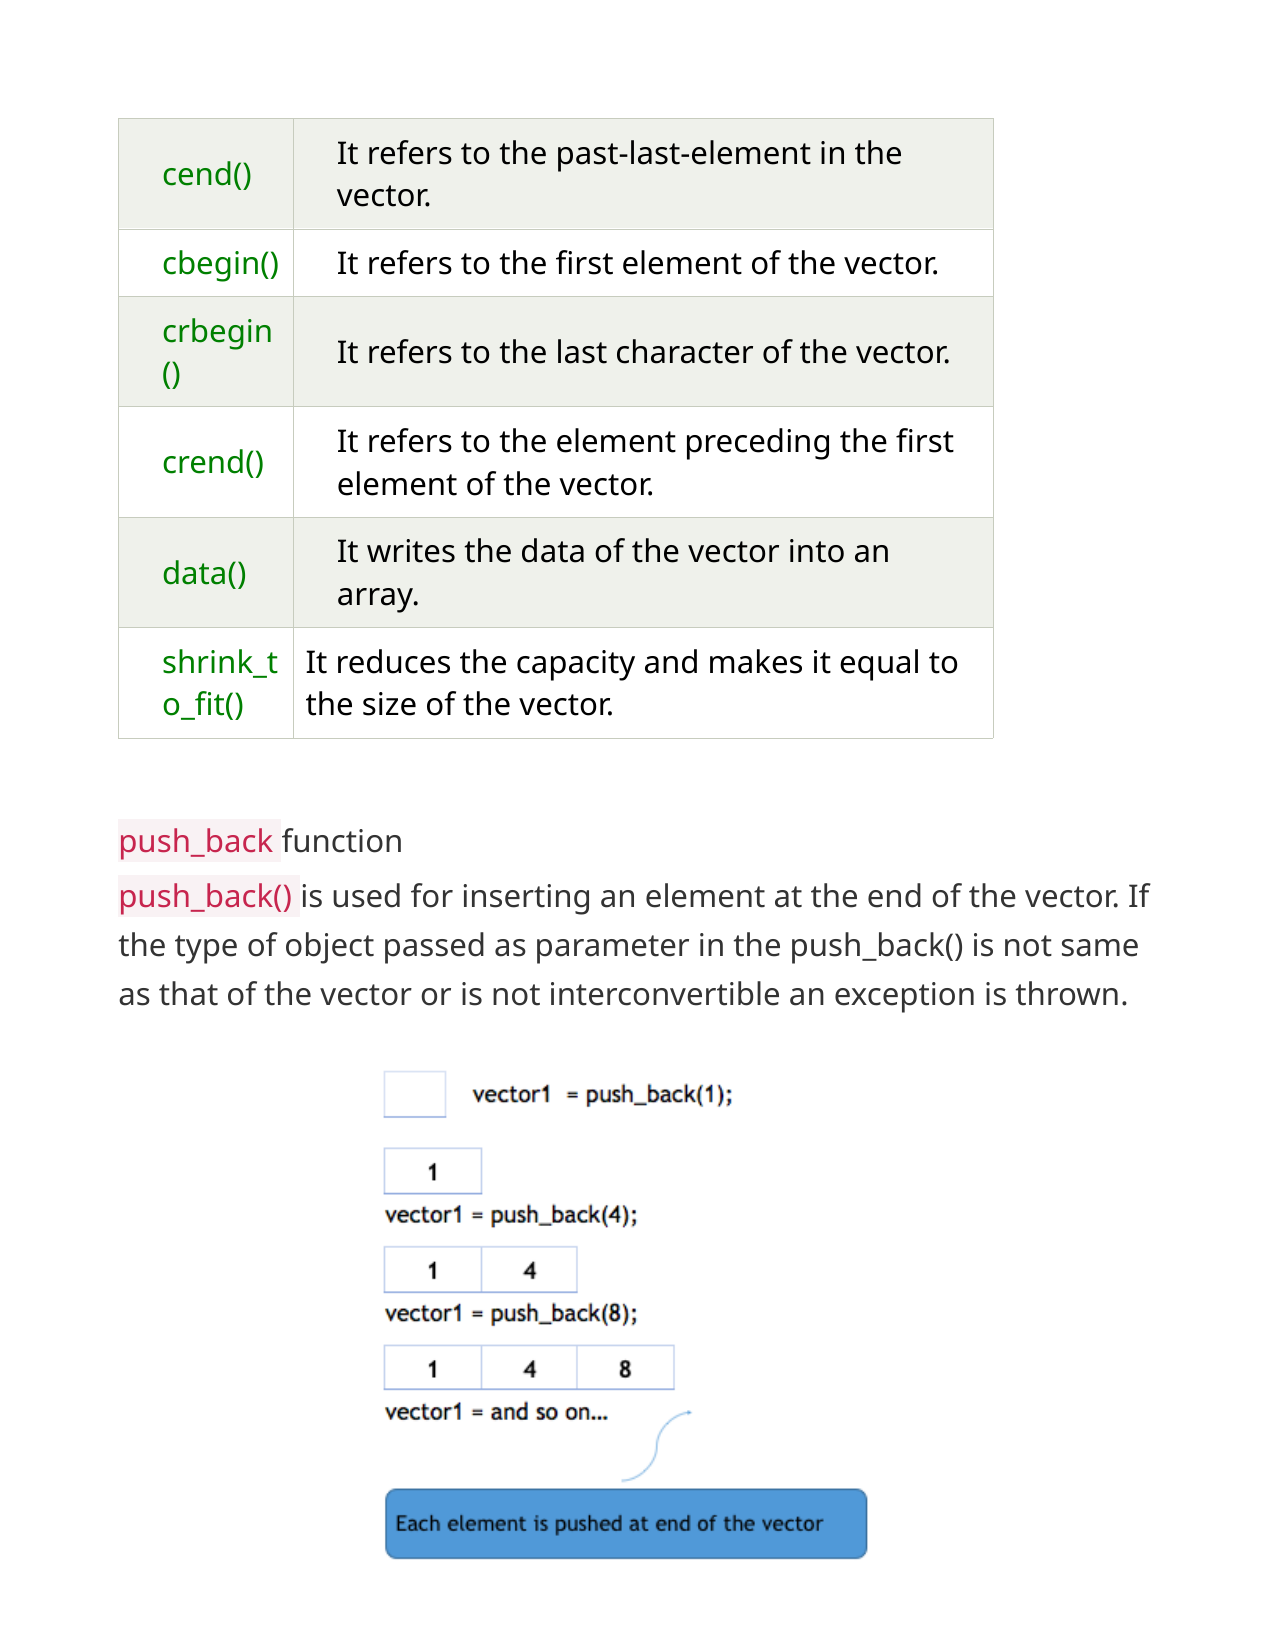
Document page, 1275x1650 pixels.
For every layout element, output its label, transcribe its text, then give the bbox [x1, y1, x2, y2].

table_cell shrink_to_fit() [119, 628, 293, 737]
table_cell cbegin() [119, 230, 293, 296]
table_cell crend() [119, 407, 293, 517]
table_cell It refers to the first element of the vector. [294, 230, 993, 296]
subtitle push_back function [118, 819, 1157, 862]
table_cell It reduces the capacity and makes it equal to the size of the vector. [294, 628, 993, 737]
table_cell crbegin() [119, 297, 293, 406]
table_cell It writes the data of the vector into an array. [294, 518, 993, 627]
table_cell It refers to the last character of the vector. [294, 297, 993, 406]
table_cell It refers to the element preceding the first element of the vector. [294, 407, 993, 517]
picture [265, 1032, 1010, 1650]
table_cell data() [119, 518, 293, 627]
text push_back() is used for inserting an element at the end of the vector. If the type of object passed as parameter in the push_back() is not same as that of the vector or is not interconvertible an exception is thrown. [118, 874, 1157, 1015]
table_cell cend() [119, 119, 293, 228]
table_cell It refers to the past-last-element in the vector. [294, 119, 993, 228]
